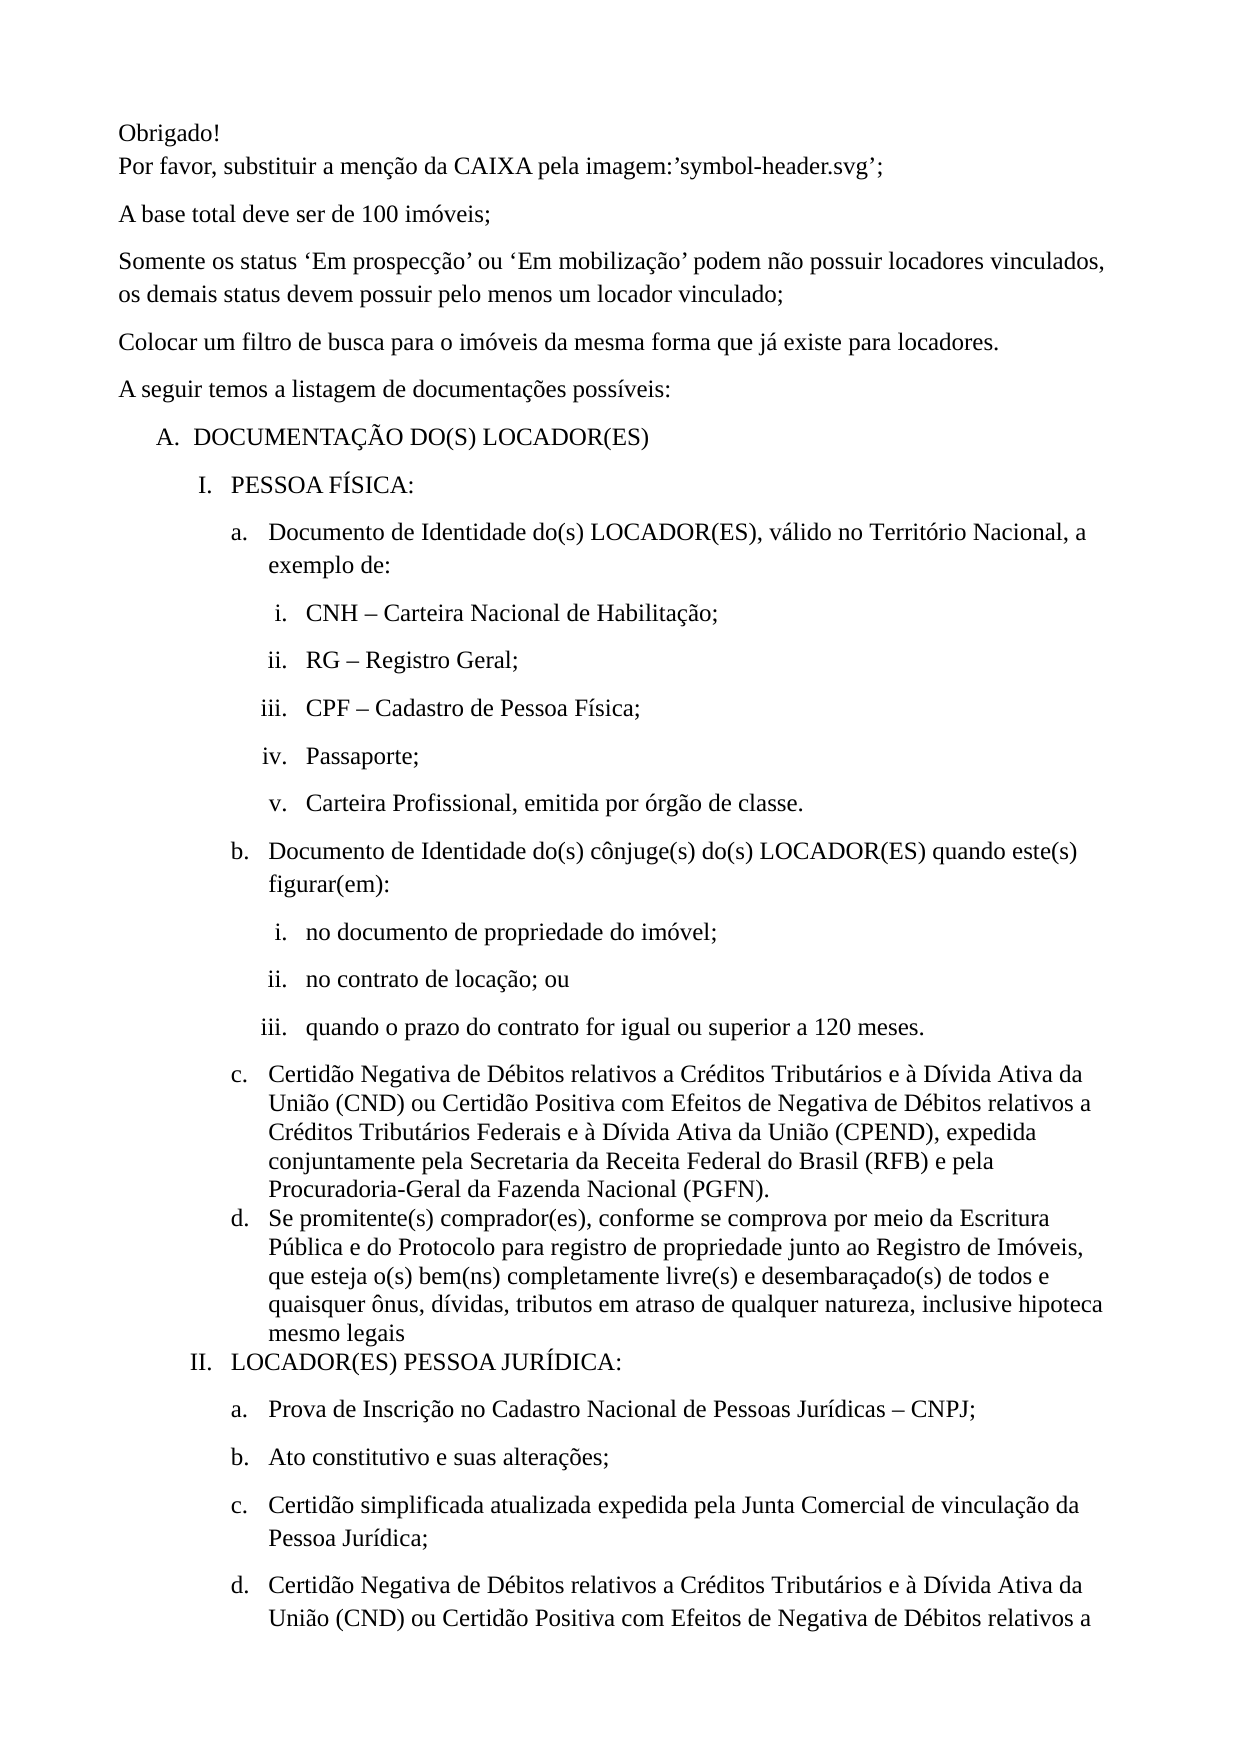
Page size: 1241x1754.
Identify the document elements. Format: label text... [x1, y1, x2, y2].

list no contrato de locação; ou [287, 964, 1122, 993]
text A seguir temos a listagem de documentações possíveis: [118, 374, 1122, 403]
list Carteira Profissional, emitida por órgão de classe. [287, 788, 1122, 817]
list CPF – Cadastro de Pessoa Física; [287, 693, 1122, 722]
text Somente os status ‘Em prospecção’ ou ‘Em mobilização’ podem não possuir locadores vinculados, os demais status devem possuir pelo menos um locador vinculado; [118, 246, 1122, 308]
list CNH – Carteira Nacional de Habilitação; [287, 598, 1122, 627]
text Colocar um filtro de busca para o imóveis da mesma forma que já existe para locadores. [118, 327, 1122, 356]
list Documento de Identidade do(s) LOCADOR(ES), válido no Território Nacional, a exemplo de: [231, 517, 1122, 579]
list Certidão Negativa de Débitos relativos a Créditos Tributários e à Dívida Ativa da União (CND) ou Certidão Positiva com Efeitos de Negativa de Débitos relativos a Créditos Tributários Federais e à Dívida Ativa da União (CPEND), expedida conjuntamente pela Secretaria da Receita Federal do Brasil (RFB) e pela Procuradoria-Geral da Fazenda Nacional (PGFN). [231, 1059, 1122, 1203]
text Obrigado! Por favor, substituir a menção da CAIXA pela imagem:’symbol-header.svg’; [118, 118, 1122, 180]
list Certidão simplificada atualizada expedida pela Junta Comercial de vinculação da Pessoa Jurídica; [231, 1490, 1122, 1552]
list RG – Registro Geral; [287, 646, 1122, 674]
list Ato constitutivo e suas alterações; [231, 1442, 1122, 1471]
list Certidão Negativa de Débitos relativos a Créditos Tributários e à Dívida Ativa da União (CND) ou Certidão Positiva com Efeitos de Negativa de Débitos relativos a [231, 1570, 1122, 1632]
text A base total deve ser de 100 imóveis; [118, 199, 1122, 227]
list Se promitente(s) comprador(es), conforme se comprova por meio da Escritura Pública e do Protocolo para registro de propriedade junto ao Registro de Imóveis, que esteja o(s) bem(ns) completamente livre(s) e desembaraçado(s) de todos e quaisquer ônus, dívidas, tributos em atraso de qualquer natureza, inclusive hipoteca mesmo legais [231, 1203, 1122, 1347]
list Passaporte; [287, 741, 1122, 769]
list Documento de Identidade do(s) cônjuge(s) do(s) LOCADOR(ES) quando este(s) figurar(em): [231, 836, 1122, 898]
list Prova de Inscrição no Cadastro Nacional de Pessoas Jurídicas – CNPJ; [231, 1394, 1122, 1423]
list PESSOA FÍSICA: [212, 470, 1122, 498]
list quando o prazo do contrato for igual ou superior a 120 meses. [287, 1012, 1122, 1041]
list no documento de propriedade do imóvel; [287, 917, 1122, 945]
list LOCADOR(ES) PESSOA JURÍDICA: [212, 1347, 1122, 1376]
list DOCUMENTAÇÃO DO(S) LOCADOR(ES) [156, 422, 1122, 451]
